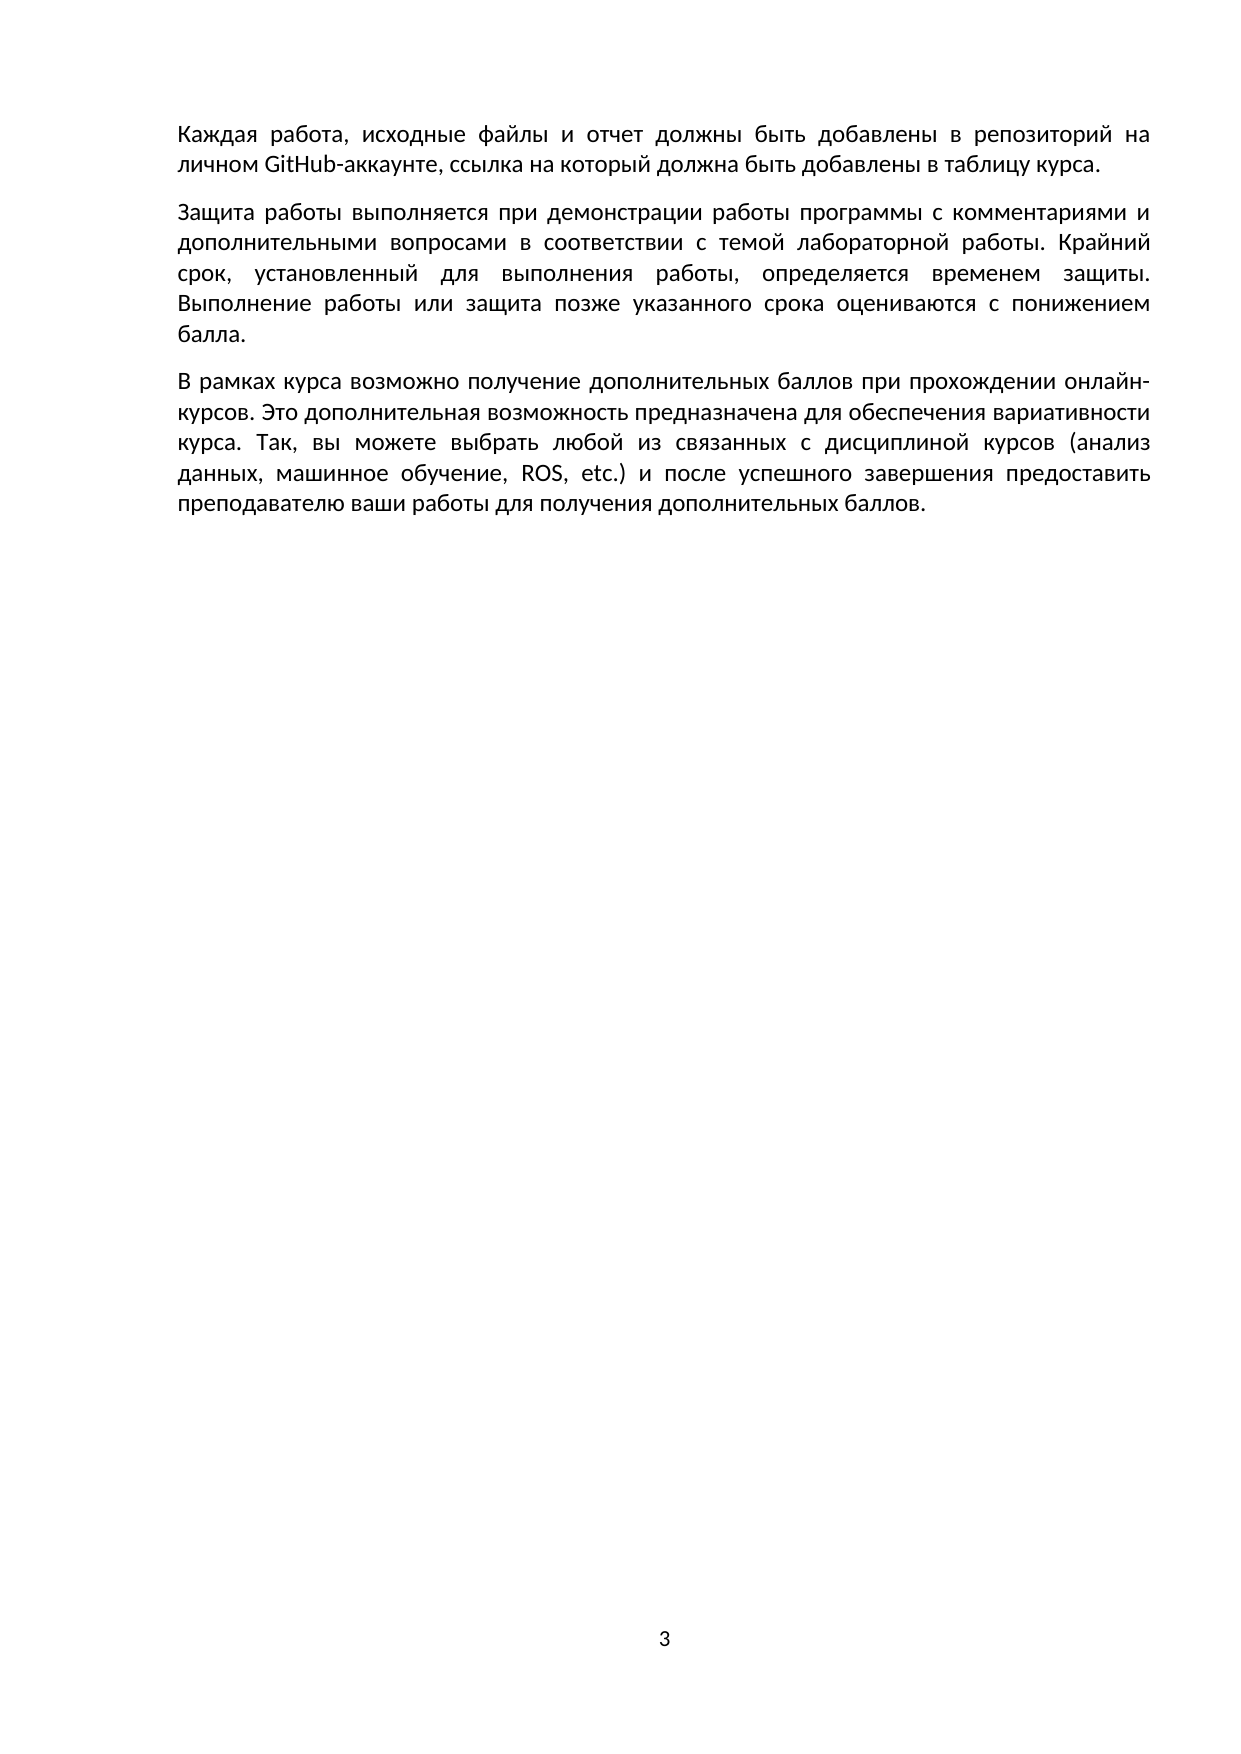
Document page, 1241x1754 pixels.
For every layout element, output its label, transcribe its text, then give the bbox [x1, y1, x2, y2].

text Защита работы выполняется при демонстрации работы программы с комментариями и дополнительными вопросами в соответствии с темой лабораторной работы. Крайний срок, установленный для выполнения работы, определяется временем защиты. Выполнение работы или защита позже указанного срока оцениваются с понижением балла. [177, 196, 1152, 348]
text Каждая работа, исходные файлы и отчет должны быть добавлены в репозиторий на личном GitHub-аккаунте, ссылка на который должна быть добавлены в таблицу курса. [177, 118, 1152, 179]
text В рамках курса возможно получение дополнительных баллов при прохождении онлайн-курсов. Это дополнительная возможность предназначена для обеспечения вариативности курса. Так, вы можете выбрать любой из связанных с дисциплиной курсов (анализ данных, машинное обучение, ROS, etc.) и после успешного завершения предоставить преподавателю ваши работы для получения дополнительных баллов. [177, 365, 1152, 518]
